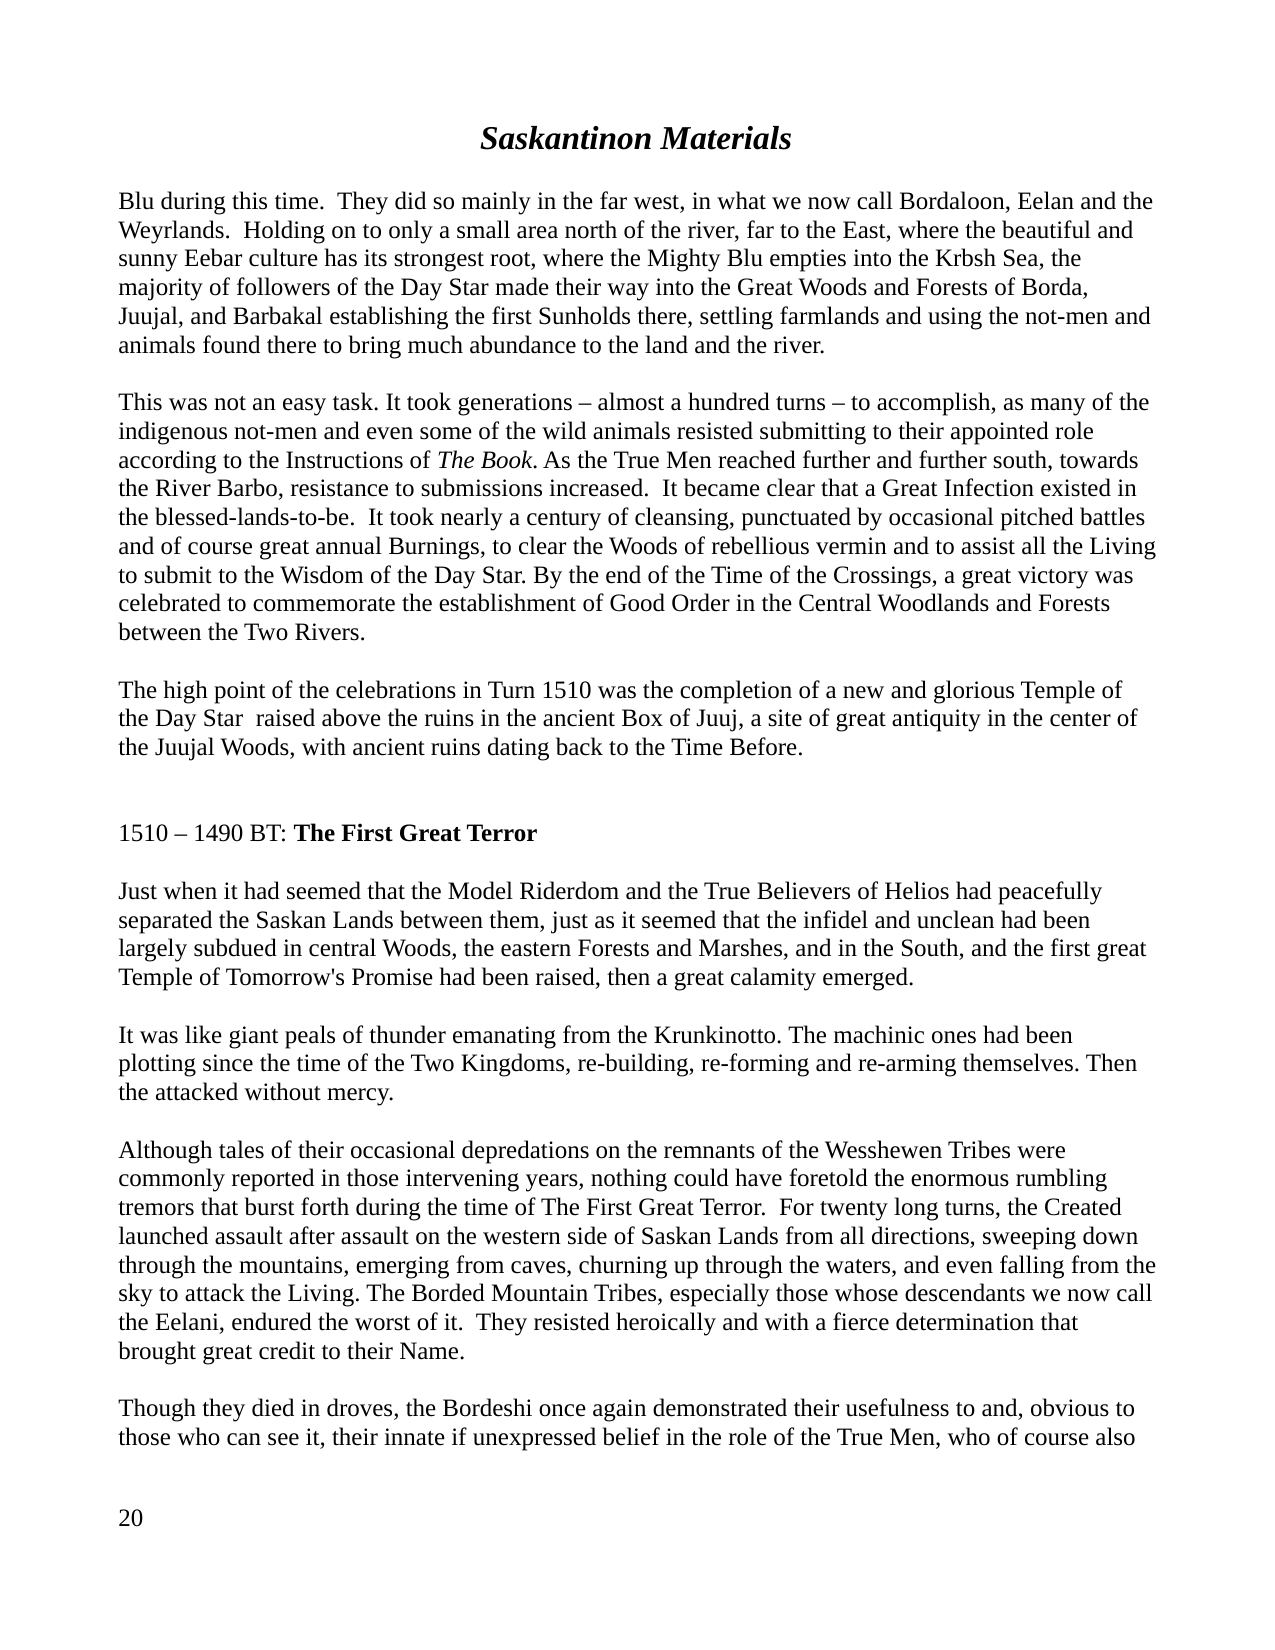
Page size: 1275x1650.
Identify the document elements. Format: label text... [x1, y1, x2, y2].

text The high point of the celebrations in Turn 1510 was the completion of a new and glorious Temple of the Day Star raised above the ruins in the ancient Box of Juuj, a site of great antiquity in the center of the Juujal Woods, with ancient ruins dating back to the Time Before. [118, 675, 1157, 761]
text Blu during this time. They did so mainly in the far west, in what we now call Bordaloon, Eelan and the Weyrlands. Holding on to only a small area north of the river, far to the East, where the beautiful and sunny Eebar culture has its strongest root, where the Mighty Blu empties into the Krbsh Sea, the majority of followers of the Day Star made their way into the Great Woods and Forests of Borda, Juujal, and Barbakal establishing the first Sunholds there, settling farmlands and using the not-men and animals found there to bring much abundance to the land and the river. [118, 186, 1157, 358]
text Just when it had seemed that the Model Riderdom and the True Believers of Helios had peacefully separated the Saskan Lands between them, just as it seemed that the infidel and unclean had been largely subdued in central Woods, the eastern Forests and Marshes, and in the South, and the first great Temple of Tomorrow's Promise had been raised, then a great calamity emerged. [118, 876, 1157, 991]
text It was like giant peals of thunder emanating from the Krunkinotto. The machinic ones had been plotting since the time of the Two Kingdoms, re-building, re-forming and re-arming themselves. Then the attacked without mercy. [118, 1020, 1157, 1106]
text This was not an easy task. It took generations – almost a hundred turns – to accomplish, as many of the indigenous not-men and even some of the wild animals resisted submitting to their appointed role according to the Instructions of The Book. As the True Men reached further and further south, towards the River Barbo, resistance to submissions increased. It became clear that a Great Infection existed in the blessed-lands-to-be. It took nearly a century of cleansing, punctuated by occasional pitched battles and of course great annual Burnings, to clear the Woods of rebellious vermin and to assist all the Living to submit to the Wisdom of the Day Star. By the end of the Time of the Crossings, a great victory was celebrated to commemorate the establishment of Good Order in the Central Woodlands and Forests between the Two Rivers. [118, 387, 1157, 646]
text Though they died in droves, the Bordeshi once again demonstrated their usefulness to and, obvious to those who can see it, their innate if unexpressed belief in the role of the True Men, who of course also [118, 1393, 1157, 1451]
text 1510 – 1490 BT: The First Great Terror [118, 818, 1157, 847]
text Although tales of their occasional depredations on the remnants of the Wesshewen Tribes were commonly reported in those intervening years, nothing could have foretold the enormous rumbling tremors that burst forth during the time of The First Great Terror. For twenty long turns, the Created launched assault after assault on the western side of Saskan Lands from all directions, sweeping down through the mountains, emerging from caves, churning up through the waters, and even falling from the sky to attack the Living. The Borded Mountain Tribes, especially those whose descendants we now call the Eelani, endured the worst of it. They resisted heroically and with a fierce determination that brought great credit to their Name. [118, 1135, 1157, 1365]
